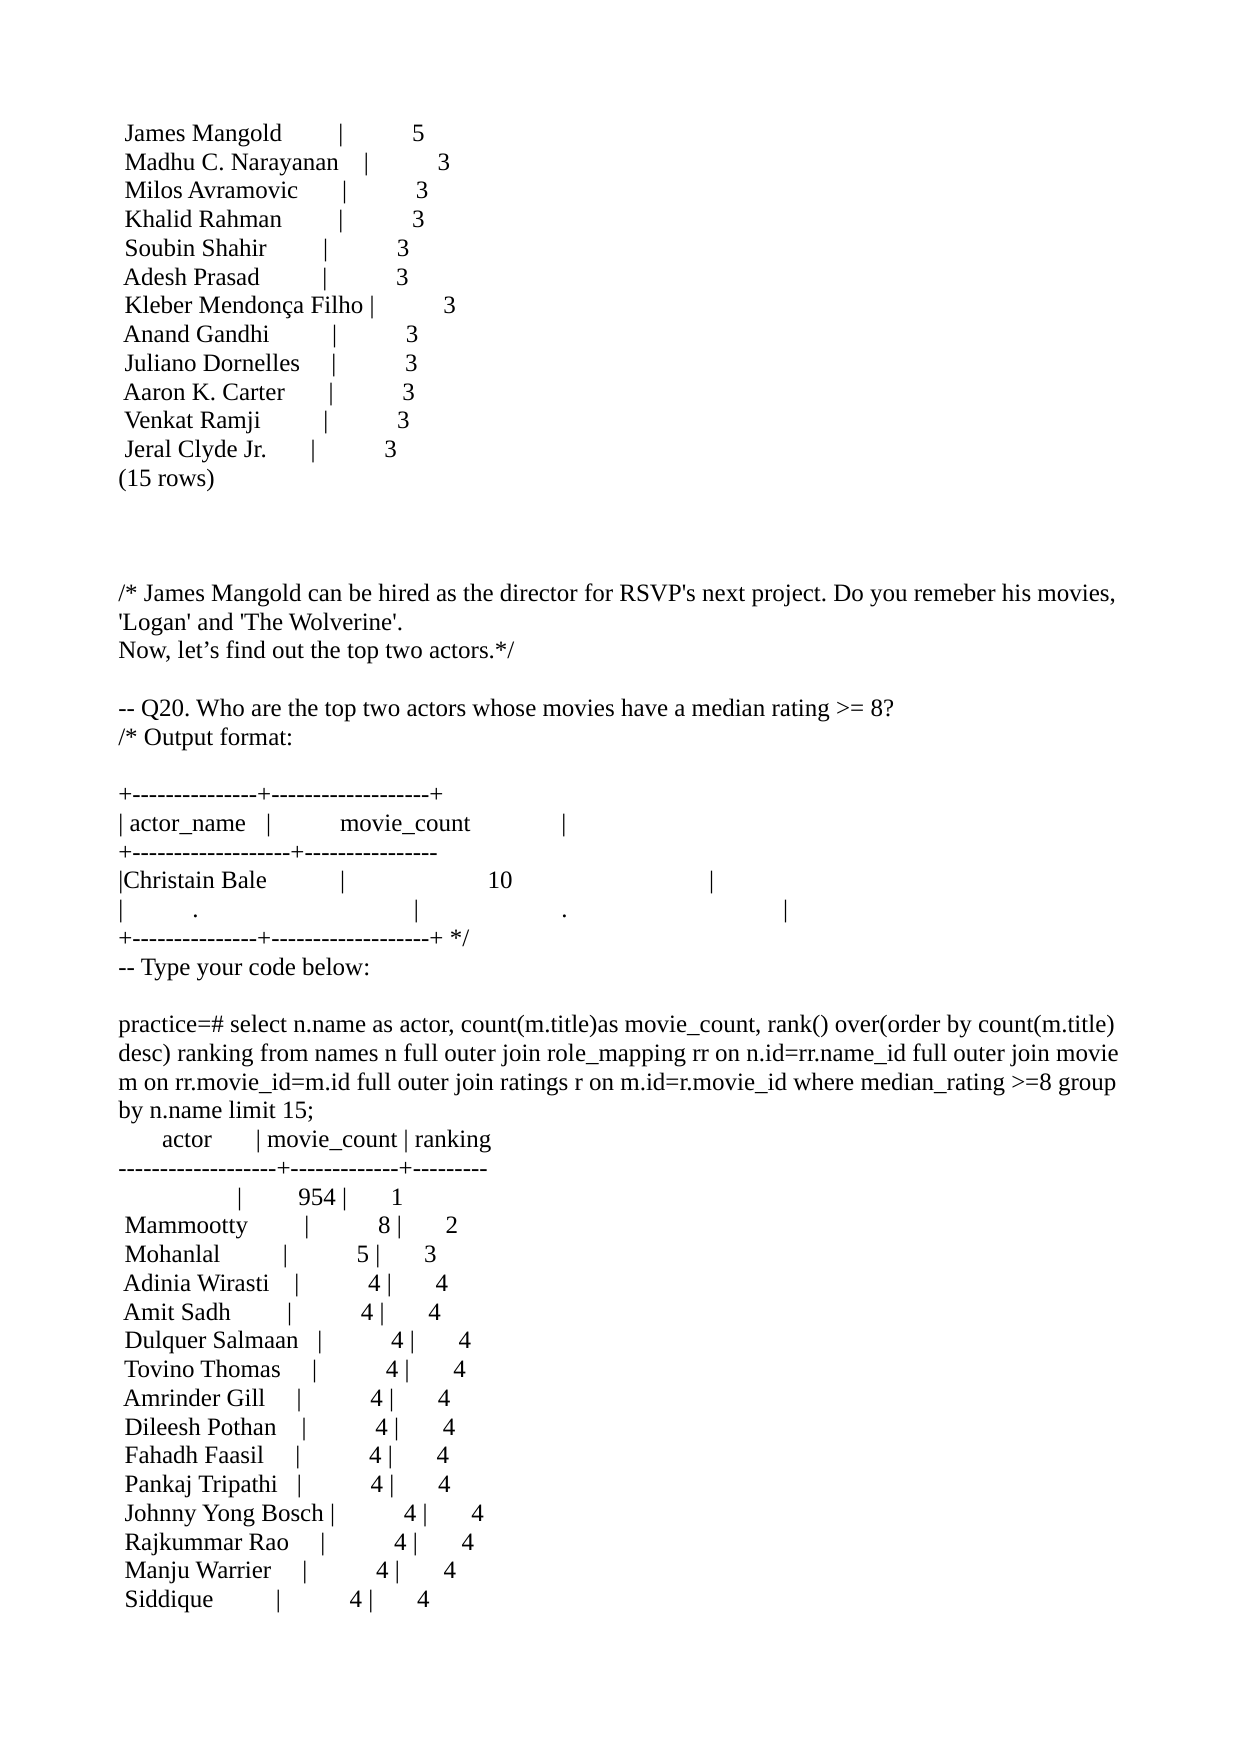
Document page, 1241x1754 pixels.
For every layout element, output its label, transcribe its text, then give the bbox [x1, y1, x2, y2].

text Juliano Dornelles | 3 [118, 348, 1122, 377]
text Amit Sadh | 4 | 4 [118, 1297, 1122, 1326]
text |Christain Bale | 10 | [118, 866, 1122, 894]
text Manju Warrier | 4 | 4 [118, 1556, 1122, 1584]
text Kleber Mendonça Filho | 3 [118, 291, 1122, 319]
text Adesh Prasad | 3 [118, 262, 1122, 291]
text practice=# select n.name as actor, count(m.title)as movie_count, rank() over(order by count(m.title) desc) ranking from names n full outer join role_mapping rr on n.id=rr.name_id full outer join movie m on rr.movie_id=m.id full outer join ratings r on m.id=r.movie_id where median_rating >=8 group by n.name limit 15; [118, 1009, 1122, 1124]
text Amrinder Gill | 4 | 4 [118, 1383, 1122, 1412]
text (15 rows) [118, 463, 1122, 492]
text Mohanlal | 5 | 3 [118, 1239, 1122, 1268]
text /* James Mangold can be hired as the director for RSVP's next project. Do you remeber his movies, 'Logan' and 'The Wolverine'. [118, 578, 1122, 636]
text Siddique | 4 | 4 [118, 1584, 1122, 1613]
text Now, let’s find out the top two actors.*/ [118, 636, 1122, 664]
text Dulquer Salmaan | 4 | 4 [118, 1326, 1122, 1354]
text -- Type your code below: [118, 952, 1122, 981]
text Soubin Shahir | 3 [118, 233, 1122, 262]
text +---------------+-------------------+ */ [118, 923, 1122, 952]
text Aaron K. Carter | 3 [118, 377, 1122, 406]
text Fahadh Faasil | 4 | 4 [118, 1441, 1122, 1469]
text +-------------------+---------------- [118, 837, 1122, 866]
text -------------------+-------------+--------- [118, 1153, 1122, 1182]
text | . | . | [118, 894, 1122, 923]
text Anand Gandhi | 3 [118, 319, 1122, 348]
text Pankaj Tripathi | 4 | 4 [118, 1469, 1122, 1498]
text Jeral Clyde Jr. | 3 [118, 434, 1122, 463]
text | 954 | 1 [118, 1182, 1122, 1211]
text Adinia Wirasti | 4 | 4 [118, 1268, 1122, 1297]
text Johnny Yong Bosch | 4 | 4 [118, 1498, 1122, 1527]
text James Mangold | 5 [118, 118, 1122, 147]
text Dileesh Pothan | 4 | 4 [118, 1412, 1122, 1441]
text +---------------+-------------------+ [118, 779, 1122, 808]
text | actor_name | movie_count | [118, 808, 1122, 837]
text Milos Avramovic | 3 [118, 176, 1122, 204]
text -- Q20. Who are the top two actors whose movies have a median rating >= 8? [118, 693, 1122, 722]
text Madhu C. Narayanan | 3 [118, 147, 1122, 176]
text Khalid Rahman | 3 [118, 204, 1122, 233]
text Rajkummar Rao | 4 | 4 [118, 1527, 1122, 1556]
text Venkat Ramji | 3 [118, 406, 1122, 434]
text Tovino Thomas | 4 | 4 [118, 1354, 1122, 1383]
text actor | movie_count | ranking [118, 1124, 1122, 1153]
text /* Output format: [118, 722, 1122, 751]
text Mammootty | 8 | 2 [118, 1211, 1122, 1239]
